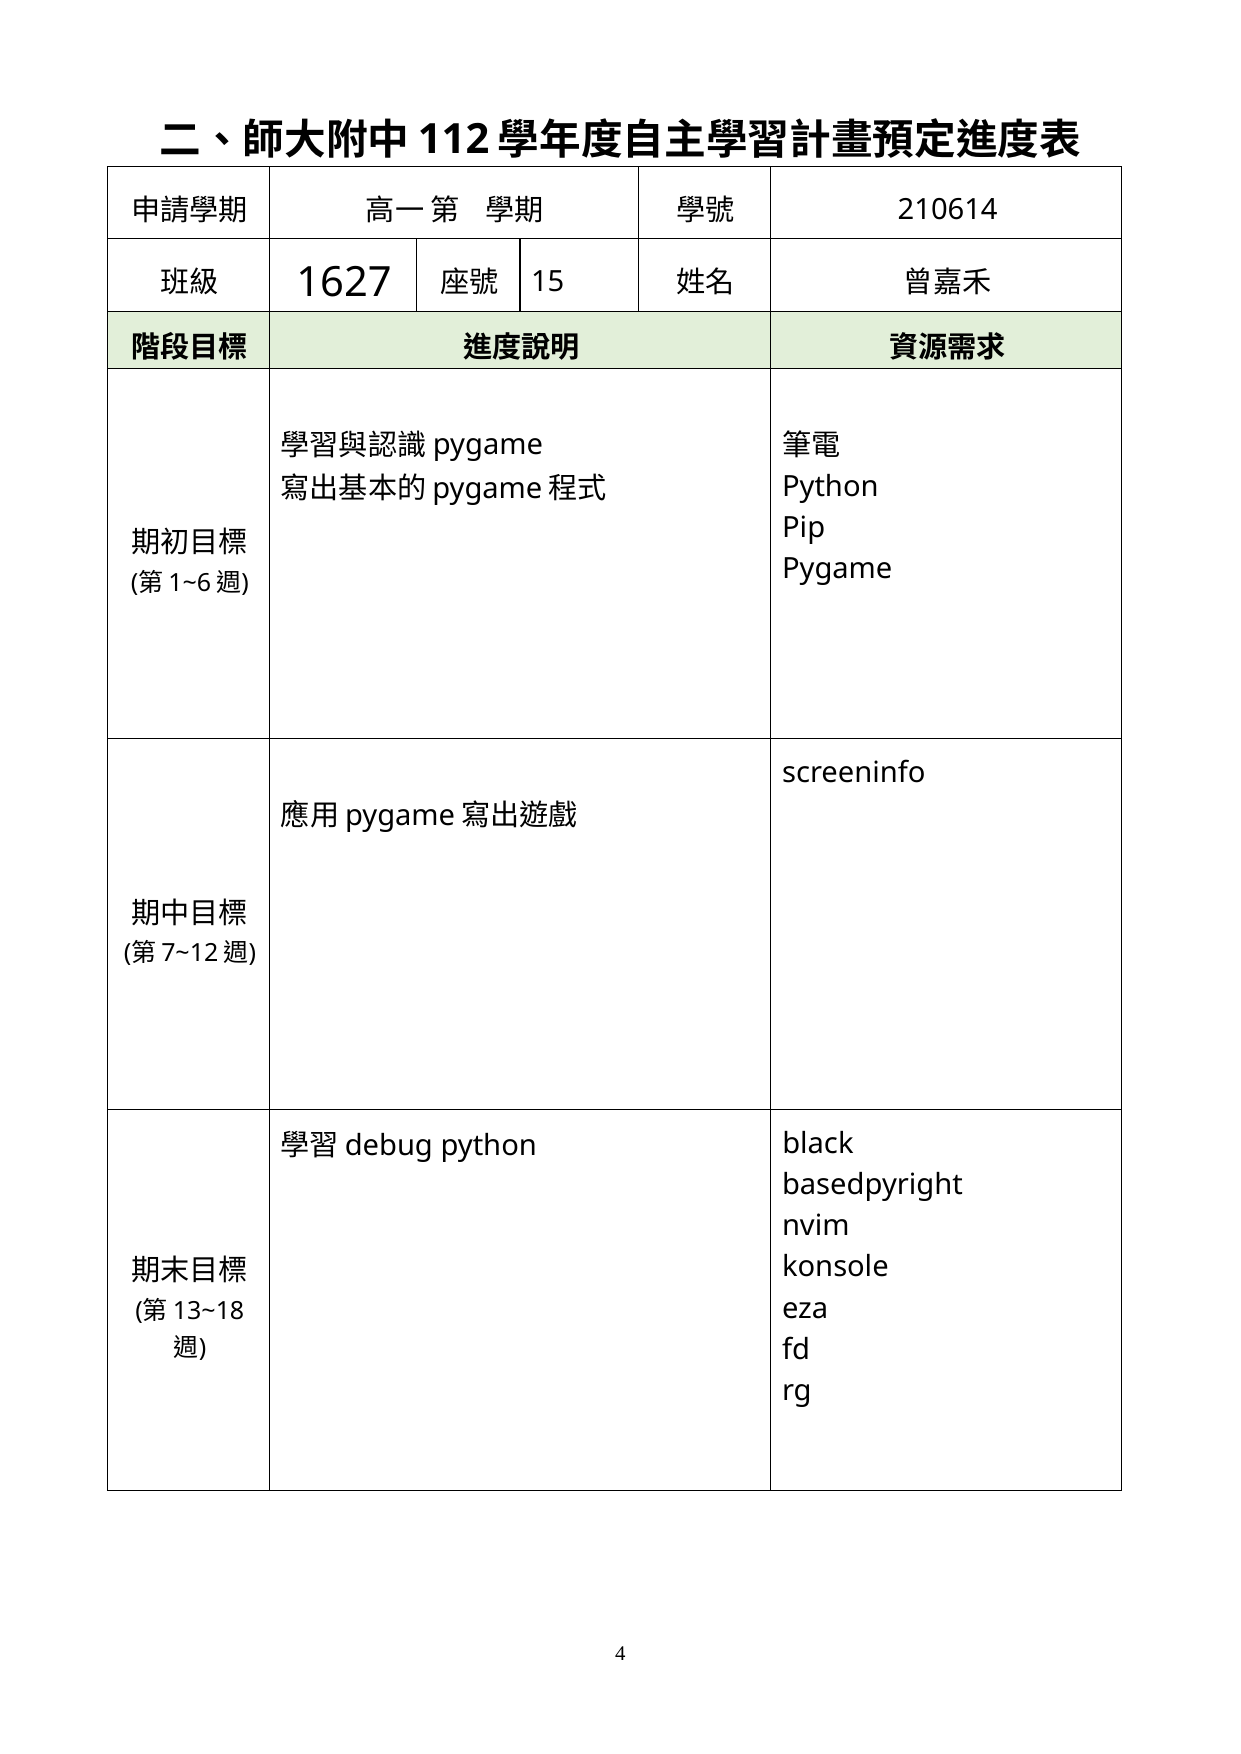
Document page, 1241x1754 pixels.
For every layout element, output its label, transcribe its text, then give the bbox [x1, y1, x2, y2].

table_cell 1627 [270, 239, 416, 311]
table_cell 進度說明 [270, 312, 770, 368]
table_cell 15 [521, 239, 638, 311]
table_cell 座號 [417, 239, 519, 311]
table_cell 姓名 [639, 239, 770, 311]
table_cell 期中目標 (第7~12週) [108, 739, 269, 1109]
table_cell black basedpyright nvim konsole eza fd rg [771, 1110, 1121, 1490]
table_header 高一 第 學期 [270, 167, 638, 238]
subtitle 二、師大附中112學年度自主學習計畫預定進度表 [118, 103, 1122, 166]
table_cell 期初目標 (第1~6週) [108, 369, 269, 738]
table_cell 曾嘉禾 [771, 239, 1121, 311]
table_cell 資源需求 [771, 312, 1121, 368]
table_cell 期末目標 (第13~18週) [108, 1110, 269, 1490]
table_cell screeninfo [771, 739, 1121, 1109]
table_cell 階段目標 [108, 312, 269, 368]
table_cell 筆電 Python Pip Pygame [771, 369, 1121, 738]
table_cell 學習debug python [270, 1110, 770, 1490]
table_cell 學習與認識 pygame 寫出基本的pygame程式 [270, 369, 770, 738]
table_header 學號 [639, 167, 770, 238]
table_header 210614 [771, 167, 1121, 238]
table_header 申請學期 [108, 167, 269, 238]
table_cell 應用pygame寫出遊戲 [270, 739, 770, 1109]
table_cell 班級 [108, 239, 269, 311]
